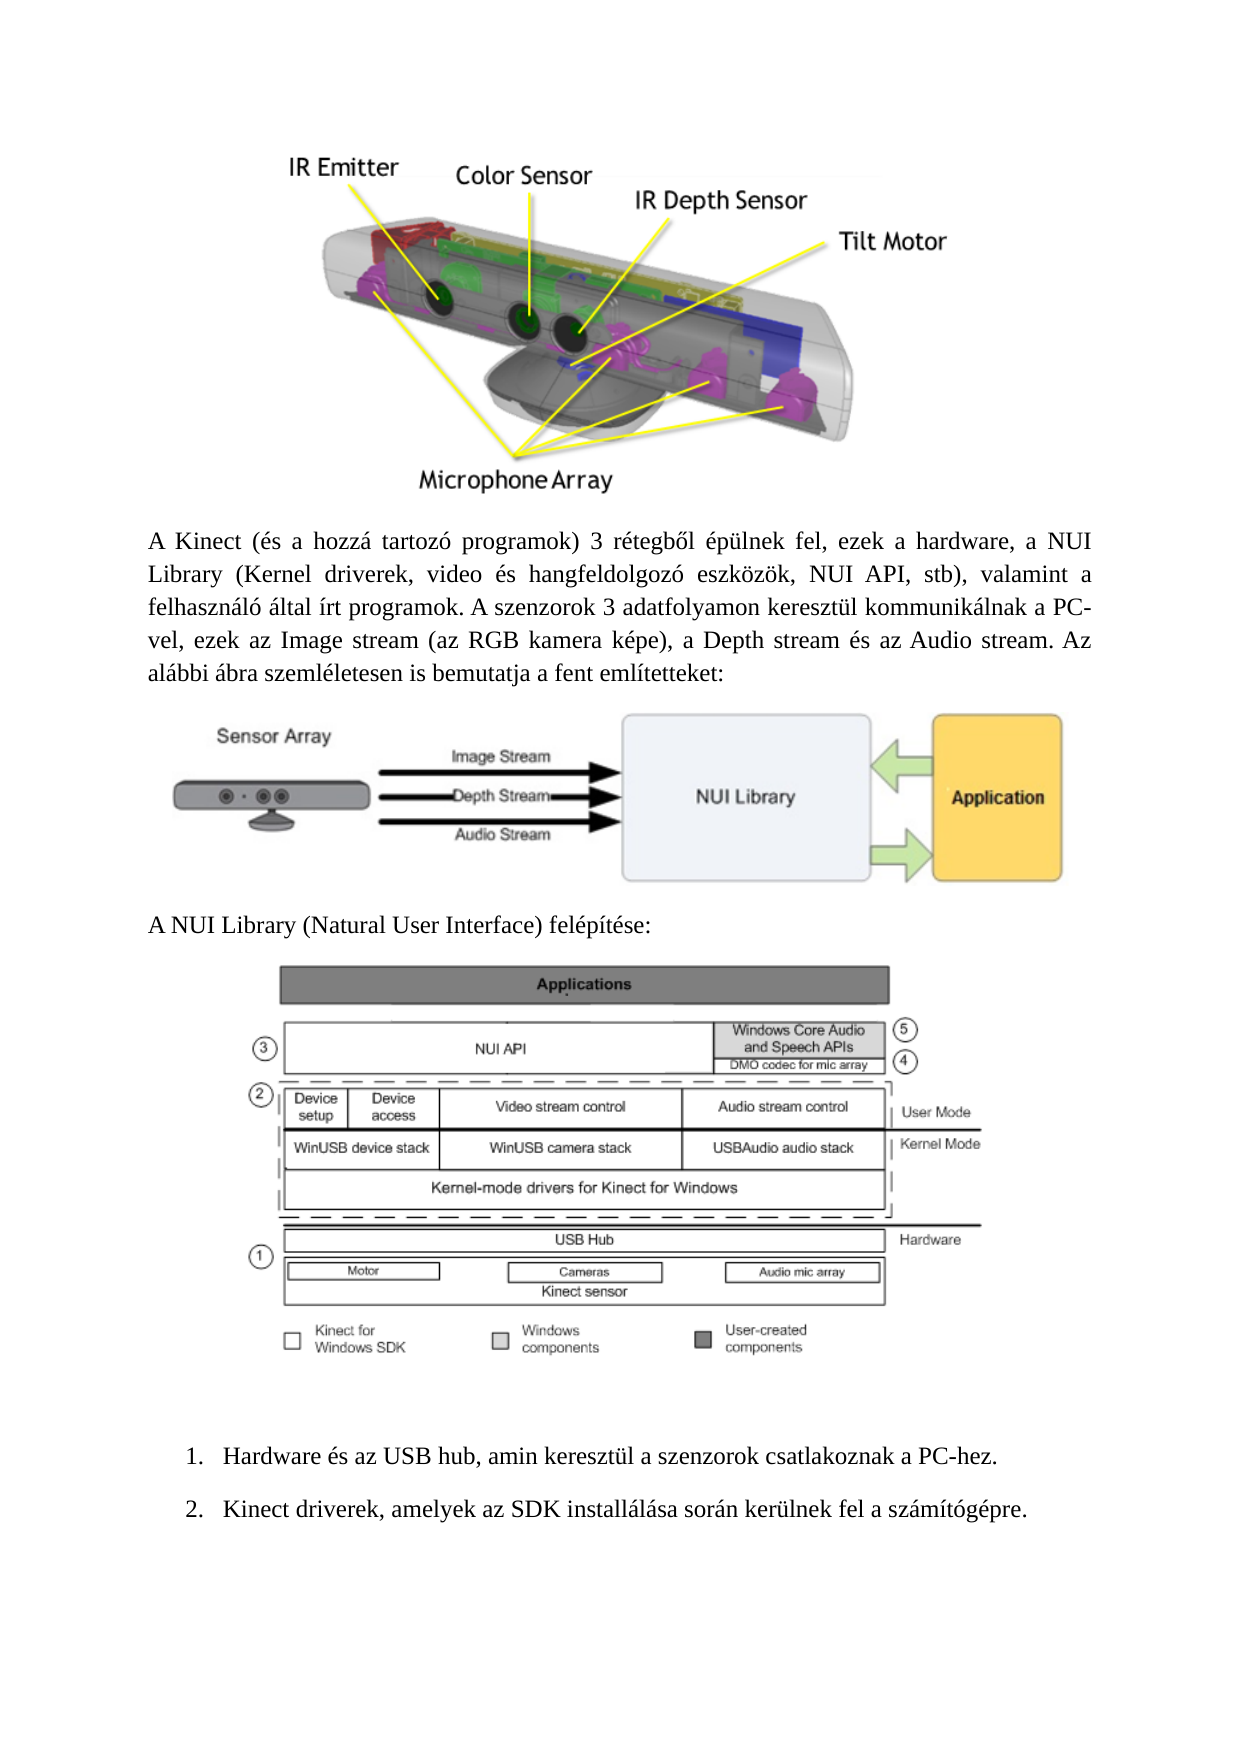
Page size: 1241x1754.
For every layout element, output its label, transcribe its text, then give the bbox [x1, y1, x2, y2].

list Kinect driverek, amelyek az SDK installálása során kerülnek fel a számítógépre. [185, 1494, 1093, 1523]
list Hardware és az USB hub, amin keresztül a szenzorok csatlakoznak a PC-hez. [185, 1441, 1093, 1469]
text A NUI Library (Natural User Interface) felépítése: [148, 911, 1093, 939]
text A Kinect (és a hozzá tartozó programok) 3 rétegből épülnek fel, ezek a hardware, a NUI Library (Kernel driverek, video és hangfeldolgozó eszközök, NUI API, stb), valamint a felhasználó által írt programok. A szenzorok 3 adatfolyamon keresztül kommunikálnak a PC-vel, ezek az Image stream (az RGB kamera képe), a Depth stream és az Audio stream. Az alábbi ábra szemléletesen is bemutatja a fent említetteket: [148, 526, 1093, 687]
picture [275, 147, 965, 502]
picture [246, 964, 994, 1362]
picture [171, 712, 1069, 886]
